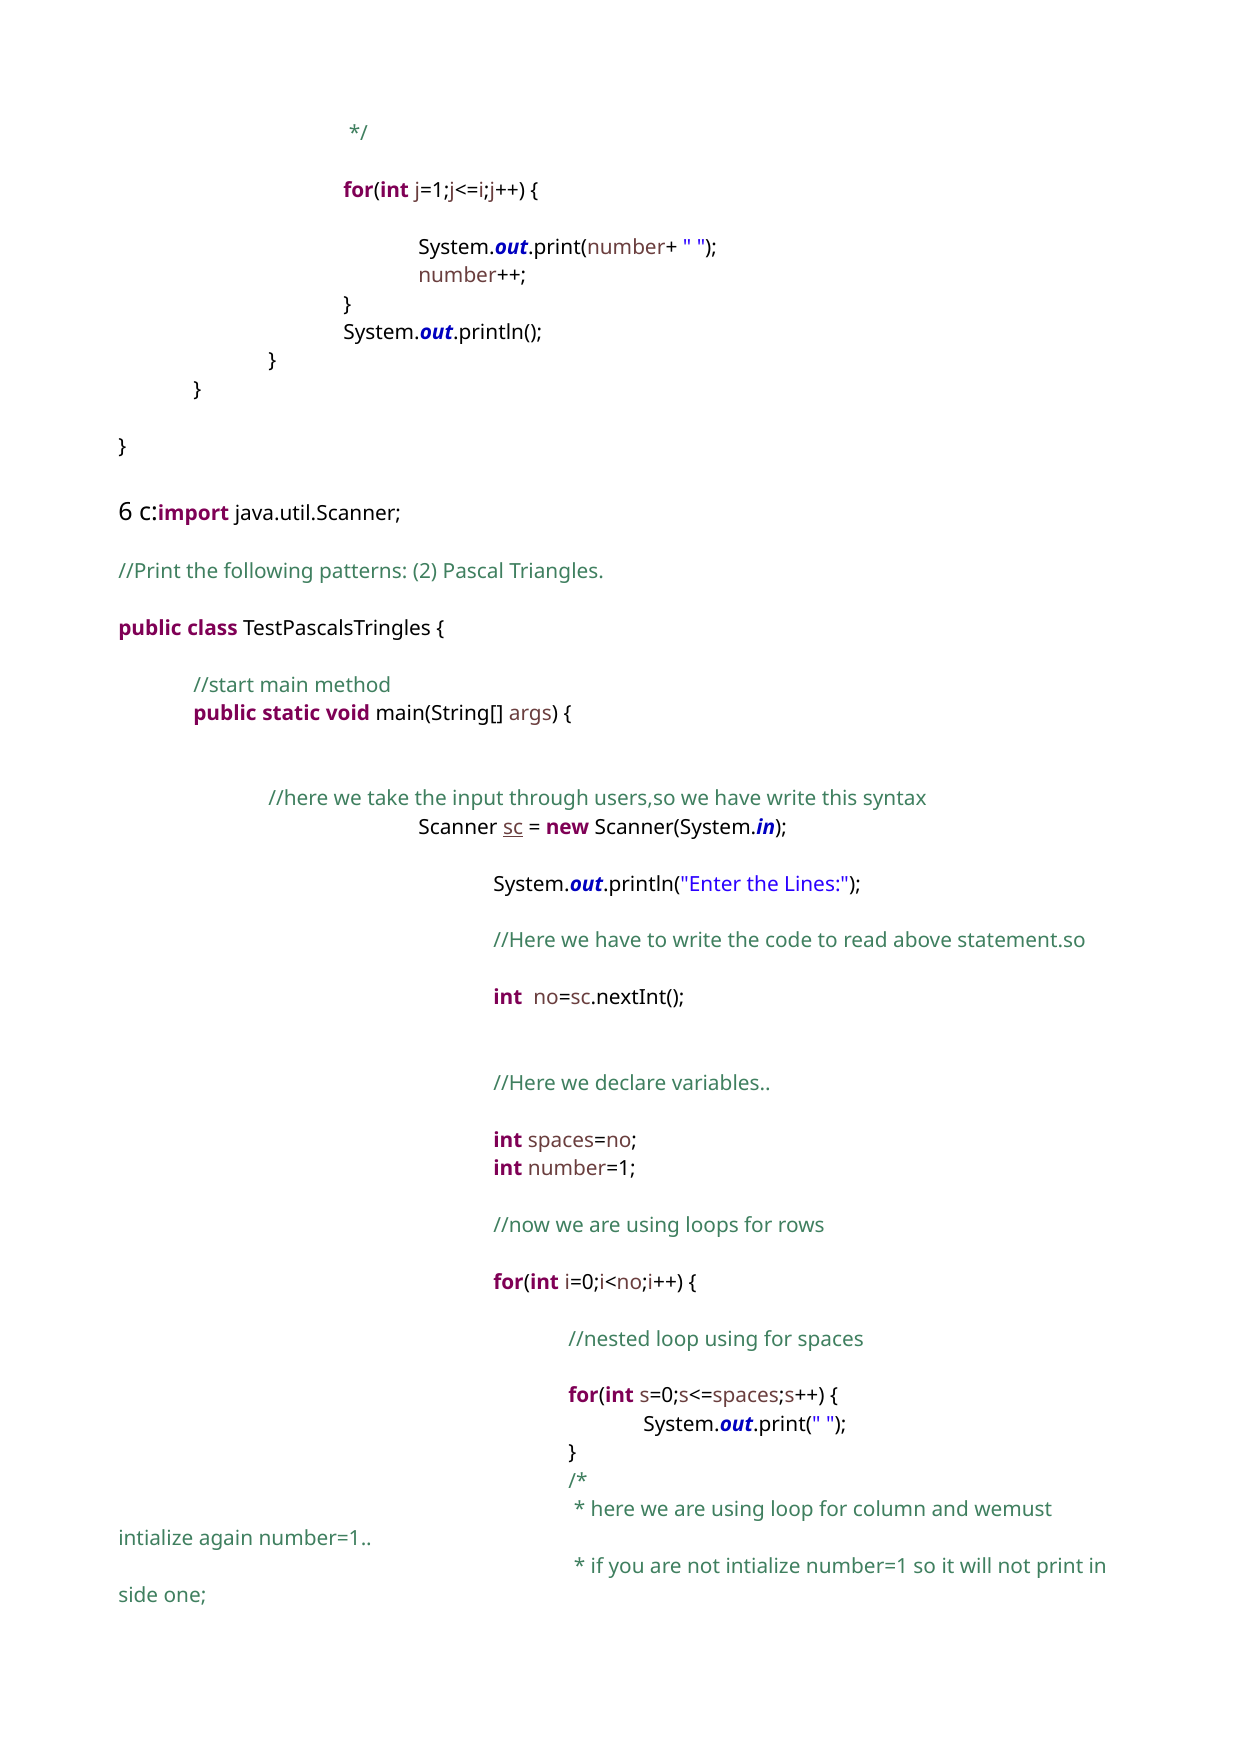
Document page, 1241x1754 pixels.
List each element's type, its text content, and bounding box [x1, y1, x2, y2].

text } [118, 1437, 1122, 1466]
text //Here we have to write the code to read above statement.so [118, 926, 1122, 954]
text System.out.println(); [118, 317, 1122, 346]
text System.out.print(" "); [118, 1409, 1122, 1437]
text //here we take the input through users,so we have write this syntax [118, 783, 1122, 812]
text System.out.println("Enter the Lines:"); [118, 869, 1122, 897]
text } [118, 289, 1122, 317]
text //Here we declare variables.. [118, 1068, 1122, 1096]
text 6 c:import java.util.Scanner; [118, 493, 1122, 527]
text } [118, 346, 1122, 374]
text } [118, 431, 1122, 459]
text //now we are using loops for rows [118, 1210, 1122, 1238]
text for(int j=1;j<=i;j++) { [118, 175, 1122, 203]
text //nested loop using for spaces [118, 1324, 1122, 1352]
text System.out.print(number+ " "); [118, 232, 1122, 260]
text * if you are not intialize number=1 so it will not print in side one; [118, 1551, 1122, 1608]
text /* [118, 1466, 1122, 1494]
text * here we are using loop for column and wemust intialize again number=1.. [118, 1494, 1122, 1551]
text } [118, 374, 1122, 402]
text //Print the following patterns: (2) Pascal Triangles. [118, 556, 1122, 584]
text //start main method [118, 670, 1122, 698]
text public static void main(String[] args) { [118, 698, 1122, 727]
text public class TestPascalsTringles { [118, 613, 1122, 641]
text number++; [118, 260, 1122, 289]
text Scanner sc = new Scanner(System.in); [118, 812, 1122, 840]
text for(int i=0;i<no;i++) { [118, 1267, 1122, 1295]
text for(int s=0;s<=spaces;s++) { [118, 1381, 1122, 1409]
text int number=1; [118, 1153, 1122, 1182]
text int no=sc.nextInt(); [118, 982, 1122, 1011]
text int spaces=no; [118, 1125, 1122, 1153]
text */ [118, 118, 1122, 147]
